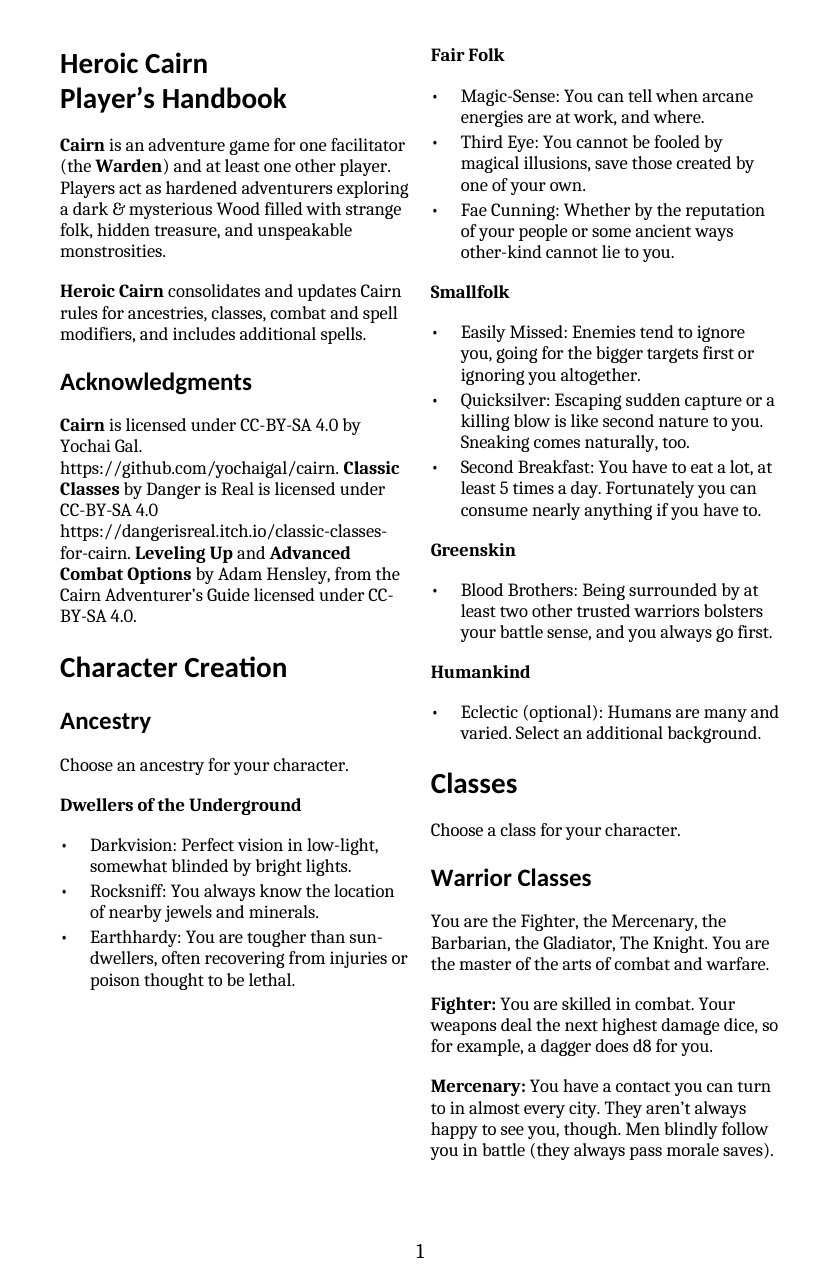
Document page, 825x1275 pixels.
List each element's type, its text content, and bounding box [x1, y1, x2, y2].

list Rocksniff: You always know the location of nearby jewels and minerals. [60, 881, 409, 923]
text Dwellers of the Underground [60, 794, 409, 816]
text Choose an ancestry for your character. [60, 754, 409, 776]
subtitle Warrior Classes [431, 862, 780, 892]
list Second Breakfast: You have to eat a lot, at least 5 times a day. Fortunately you can consume nearly anything if you have to. [431, 457, 780, 521]
text Fair Folk [431, 45, 780, 66]
list Third Eye: You cannot be fooled by magical illusions, save those created by one of your own. [431, 132, 780, 196]
list Blood Brothers: Being surrounded by at least two other trusted warriors bolsters your battle sense, and you always go first. [431, 579, 780, 643]
list Darkvision: Perfect vision in low-light, somewhat blinded by bright lights. [60, 834, 409, 877]
subtitle Ancestry [60, 705, 409, 736]
subtitle Character Creation [60, 649, 409, 684]
text Humankind [431, 662, 780, 683]
list Fae Cunning: Whether by the reputation of your people or some ancient ways other-kind cannot lie to you. [431, 199, 780, 263]
list Magic-Sense: You can tell when arcane energies are at work, and where. [431, 86, 780, 128]
list Earthhardy: You are tougher than sun-dwellers, often recovering from injuries or poison thought to be lethal. [60, 927, 409, 991]
text Choose a class for your character. [431, 820, 780, 841]
text Fighter: You are skilled in combat. Your weapons deal the next highest damage dice, so for example, a dagger does d8 for you. [431, 994, 780, 1057]
text You are the Fighter, the Mercenary, the Barbarian, the Gladiator, The Knight. You are the master of the arts of combat and warfare. [431, 911, 780, 975]
subtitle Classes [431, 766, 780, 801]
text Mercenary: You have a contact you can turn to in almost every city. They aren’t always happy to see you, though. Men blindly follow you in battle (they always pass morale saves). [431, 1076, 780, 1161]
text Smallfolk [431, 282, 780, 303]
text Greenskin [431, 539, 780, 561]
text Heroic Cairn consolidates and updates Cairn rules for ancestries, classes, combat and spell modifiers, and includes additional spells. [60, 281, 409, 345]
list Eclectic (optional): Humans are many and varied. Select an additional background. [431, 702, 780, 744]
list Quicksilver: Escaping sudden capture or a killing blow is like second nature to you. Sneaking comes naturally, too. [431, 389, 780, 453]
subtitle Heroic Cairn Player’s Handbook [60, 45, 409, 116]
text Cairn is licensed under CC-BY-SA 4.0 by Yochai Gal. https://github.com/yochaigal/cairn. Classic Classes by Danger is Real is licensed under CC-BY-SA 4.0 https://dangerisreal.itch.io/classic-classes-for-cairn. Leveling Up and Advanced Combat Options by Adam Hensley, from the Cairn Adventurer’s Guide licensed under CC-BY-SA 4.0. [60, 415, 409, 628]
subtitle Acknowledgments [60, 366, 409, 396]
text Cairn is an adventure game for one facilitator (the Warden) and at least one other player. Players act as hardened adventurers exploring a dark & mysterious Wood filled with strange folk, hidden treasure, and unspeakable monstrosities. [60, 135, 409, 262]
list Easily Missed: Enemies tend to ignore you, going for the bigger targets first or ignoring you altogether. [431, 322, 780, 386]
